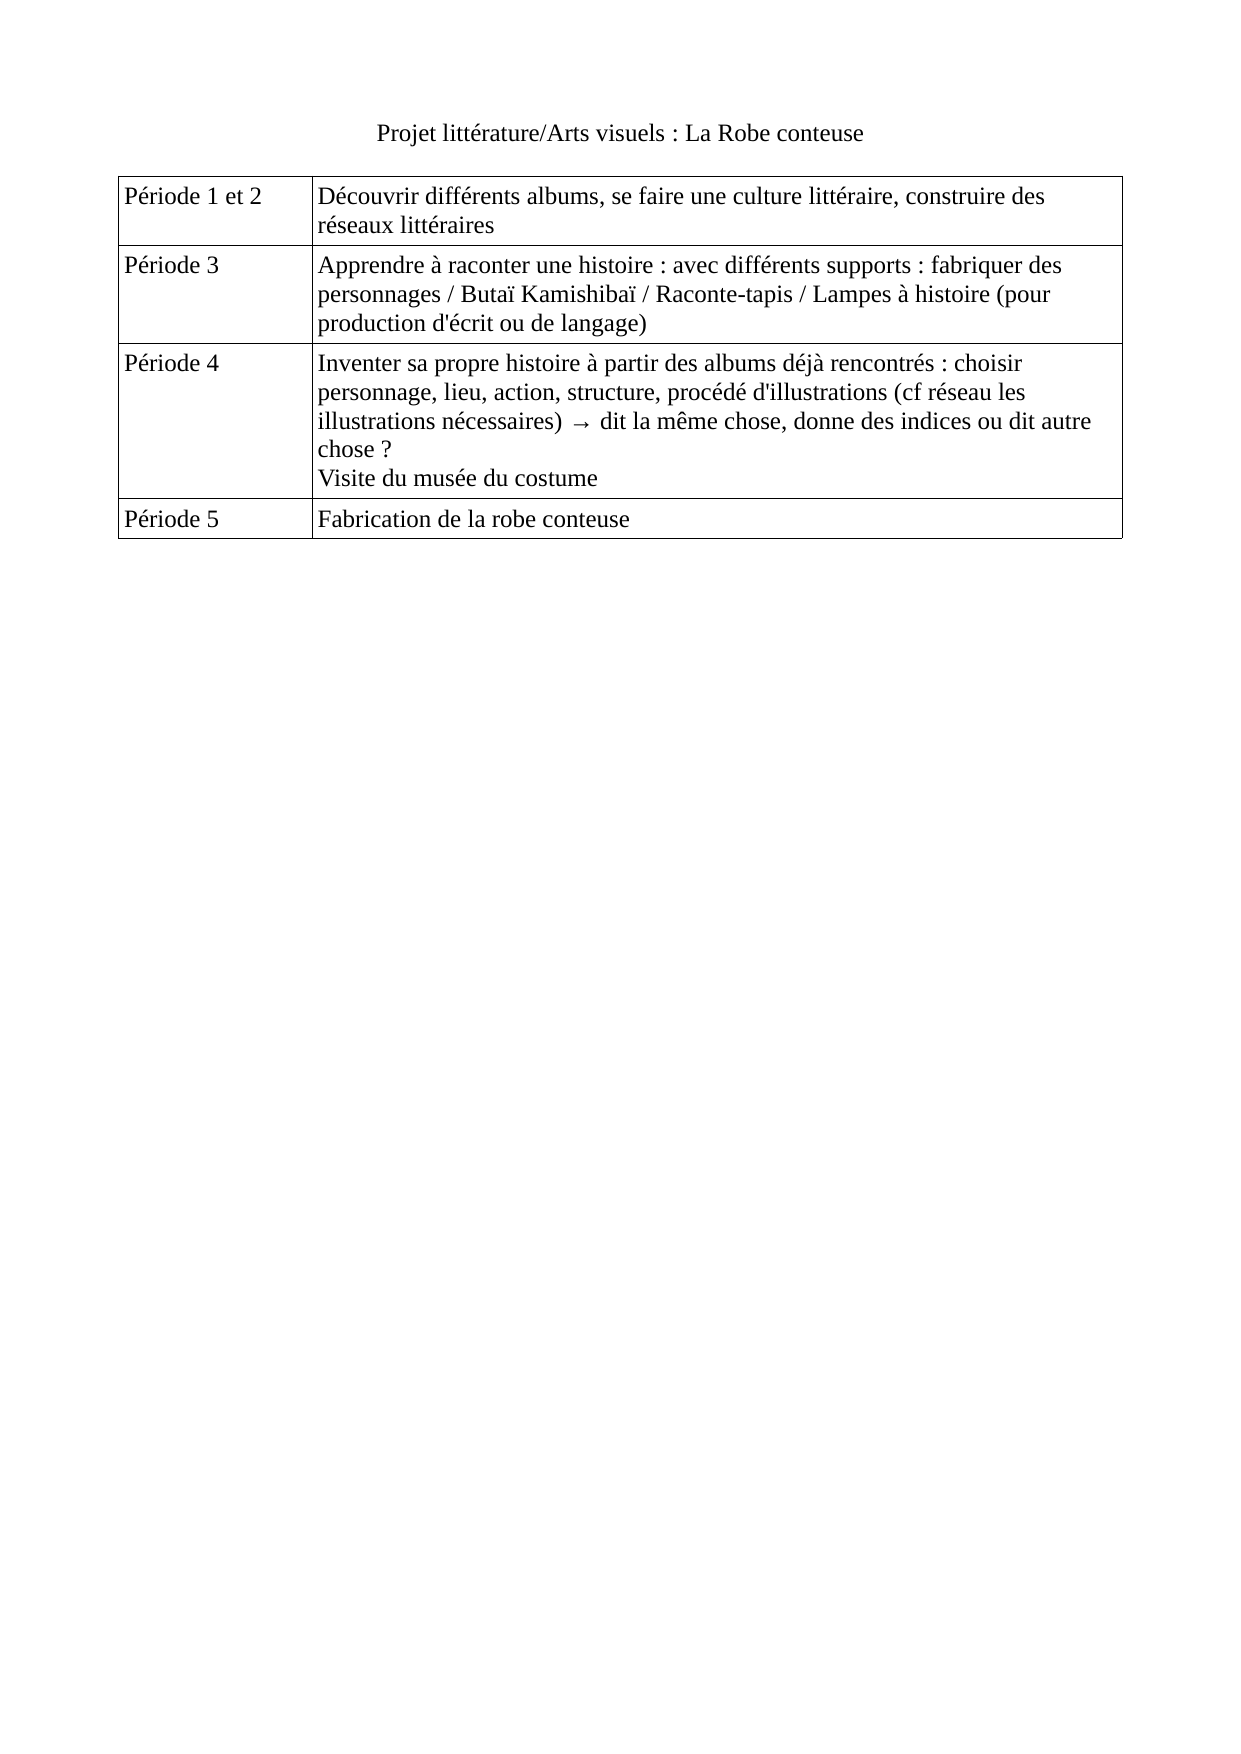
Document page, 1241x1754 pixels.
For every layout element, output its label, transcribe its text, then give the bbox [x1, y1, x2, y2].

table_header Découvrir différents albums, se faire une culture littéraire, construire des réseaux littéraires [313, 177, 1122, 245]
table_header Période 1 et 2 [119, 177, 312, 245]
table_cell Inventer sa propre histoire à partir des albums déjà rencontrés : choisir personnage, lieu, action, structure, procédé d'illustrations (cf réseau les illustrations nécessaires) → dit la même chose, donne des indices ou dit autre chose ? Visite du musée du costume [313, 344, 1122, 498]
table_cell Apprendre à raconter une histoire : avec différents supports : fabriquer des personnages / Butaï Kamishibaï / Raconte-tapis / Lampes à histoire (pour production d'écrit ou de langage) [313, 246, 1122, 342]
table_cell Période 5 [119, 499, 312, 538]
table_cell Fabrication de la robe conteuse [313, 499, 1122, 538]
table_cell Période 4 [119, 344, 312, 498]
table_cell Période 3 [119, 246, 312, 342]
text Projet littérature/Arts visuels : La Robe conteuse [118, 118, 1122, 147]
